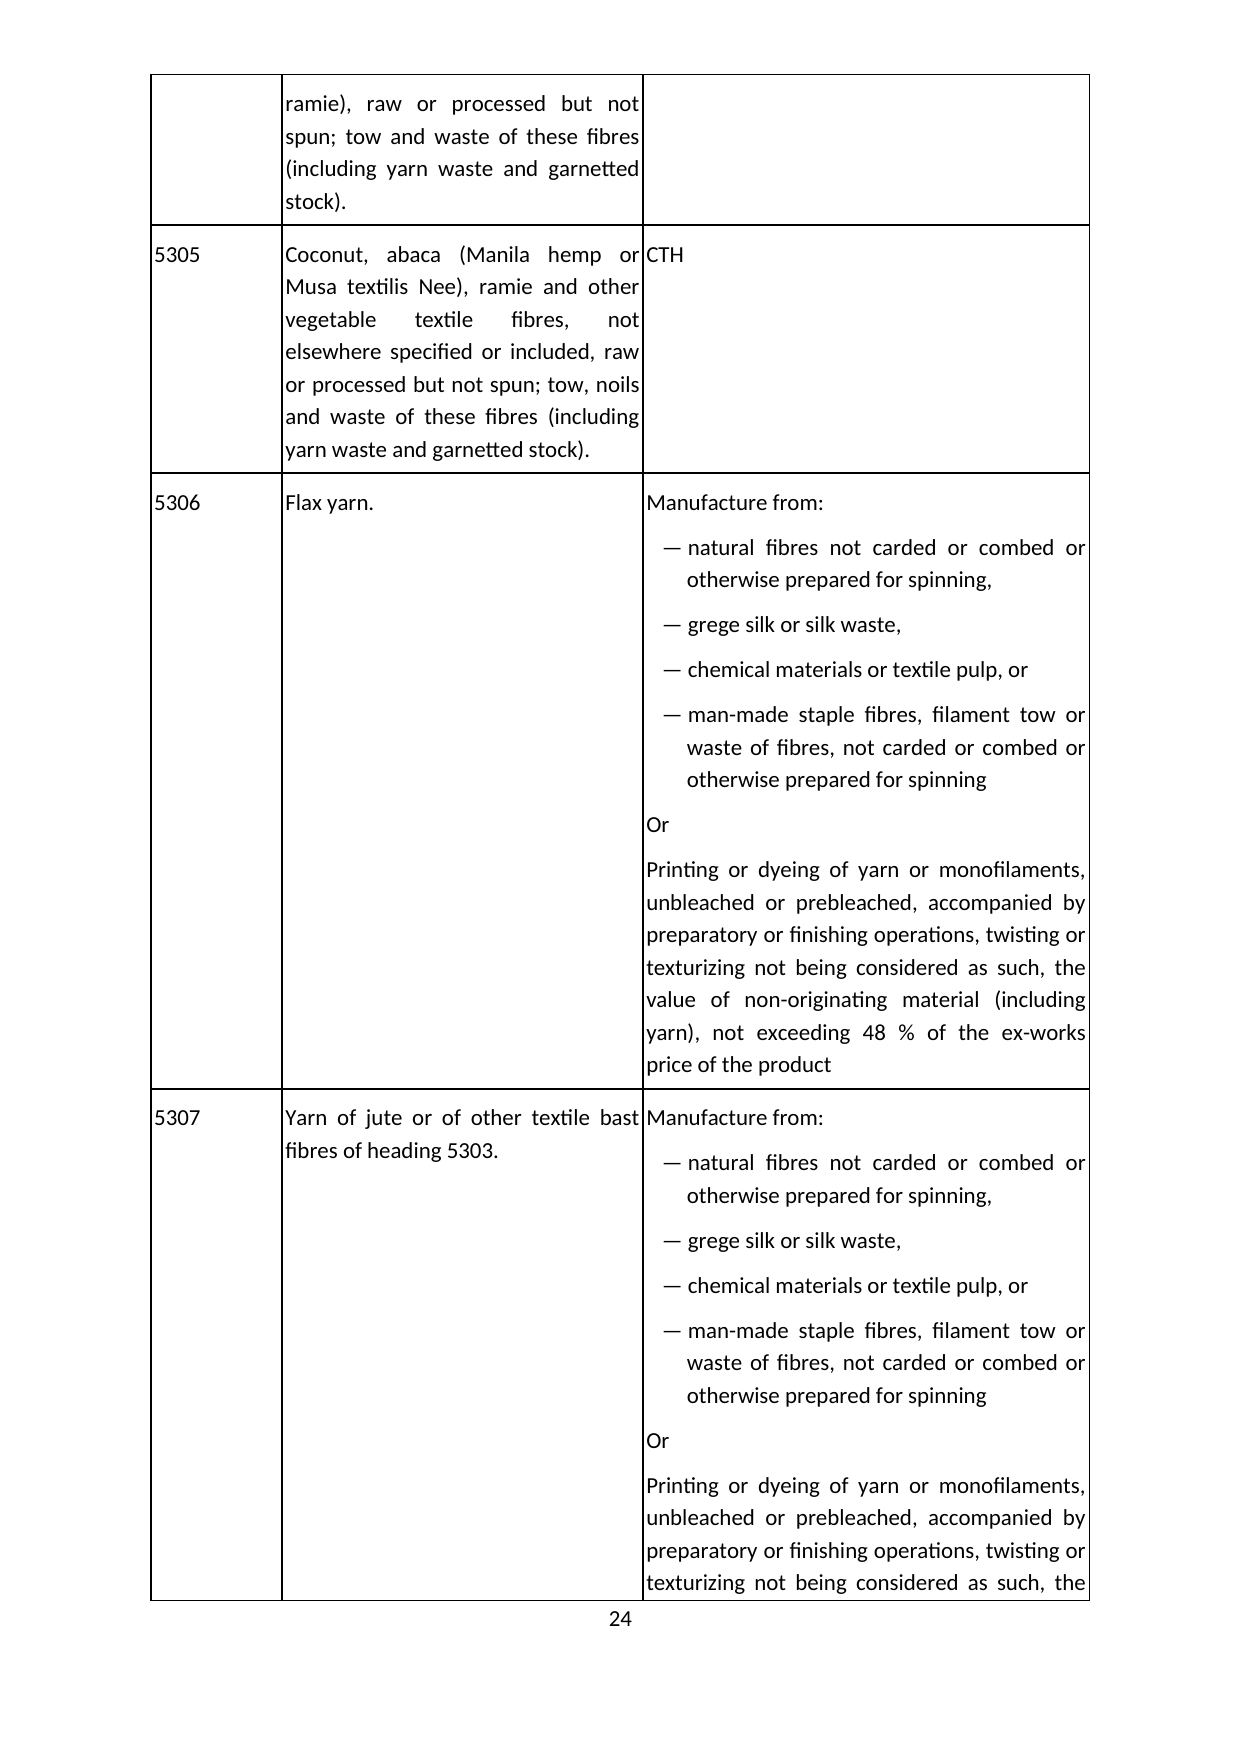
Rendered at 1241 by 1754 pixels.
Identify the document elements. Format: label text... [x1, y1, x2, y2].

table_cell Manufacture from: — natural fibres not carded or combed or otherwise prepared for spinning, — grege silk or silk waste, — chemical materials or textile pulp, or — man-made staple fibres, filament tow or waste of fibres, not carded or combed or otherwise prepared for spinning Or Printing or dyeing of yarn or monofilaments, unbleached or prebleached, accompanied by preparatory or finishing operations, twisting or texturizing not being considered as such, the value of non-originating material (including yarn), not exceeding 48 % of the ex-works price of the product [644, 474, 1089, 1088]
table_cell 5307 [152, 1090, 281, 1599]
table_cell [152, 75, 281, 224]
table_cell CTH [644, 226, 1089, 472]
table_cell Yarn of jute or of other textile bast fibres of heading 5303. [283, 1090, 642, 1599]
table_cell Manufacture from: — natural fibres not carded or combed or otherwise prepared for spinning, — grege silk or silk waste, — chemical materials or textile pulp, or — man-made staple fibres, filament tow or waste of fibres, not carded or combed or otherwise prepared for spinning Or Printing or dyeing of yarn or monofilaments, unbleached or prebleached, accompanied by preparatory or finishing operations, twisting or texturizing not being considered as such, the [644, 1090, 1089, 1599]
table_cell [644, 75, 1089, 224]
table_cell 5306 [152, 474, 281, 1088]
table_cell Coconut, abaca (Manila hemp or Musa textilis Nee), ramie and other vegetable textile fibres, not elsewhere specified or included, raw or processed but not spun; tow, noils and waste of these fibres (including yarn waste and garnetted stock). [283, 226, 642, 472]
table_cell ramie), raw or processed but not spun; tow and waste of these fibres (including yarn waste and garnetted stock). [283, 75, 642, 224]
table_cell Flax yarn. [283, 474, 642, 1088]
table_cell 5305 [152, 226, 281, 472]
